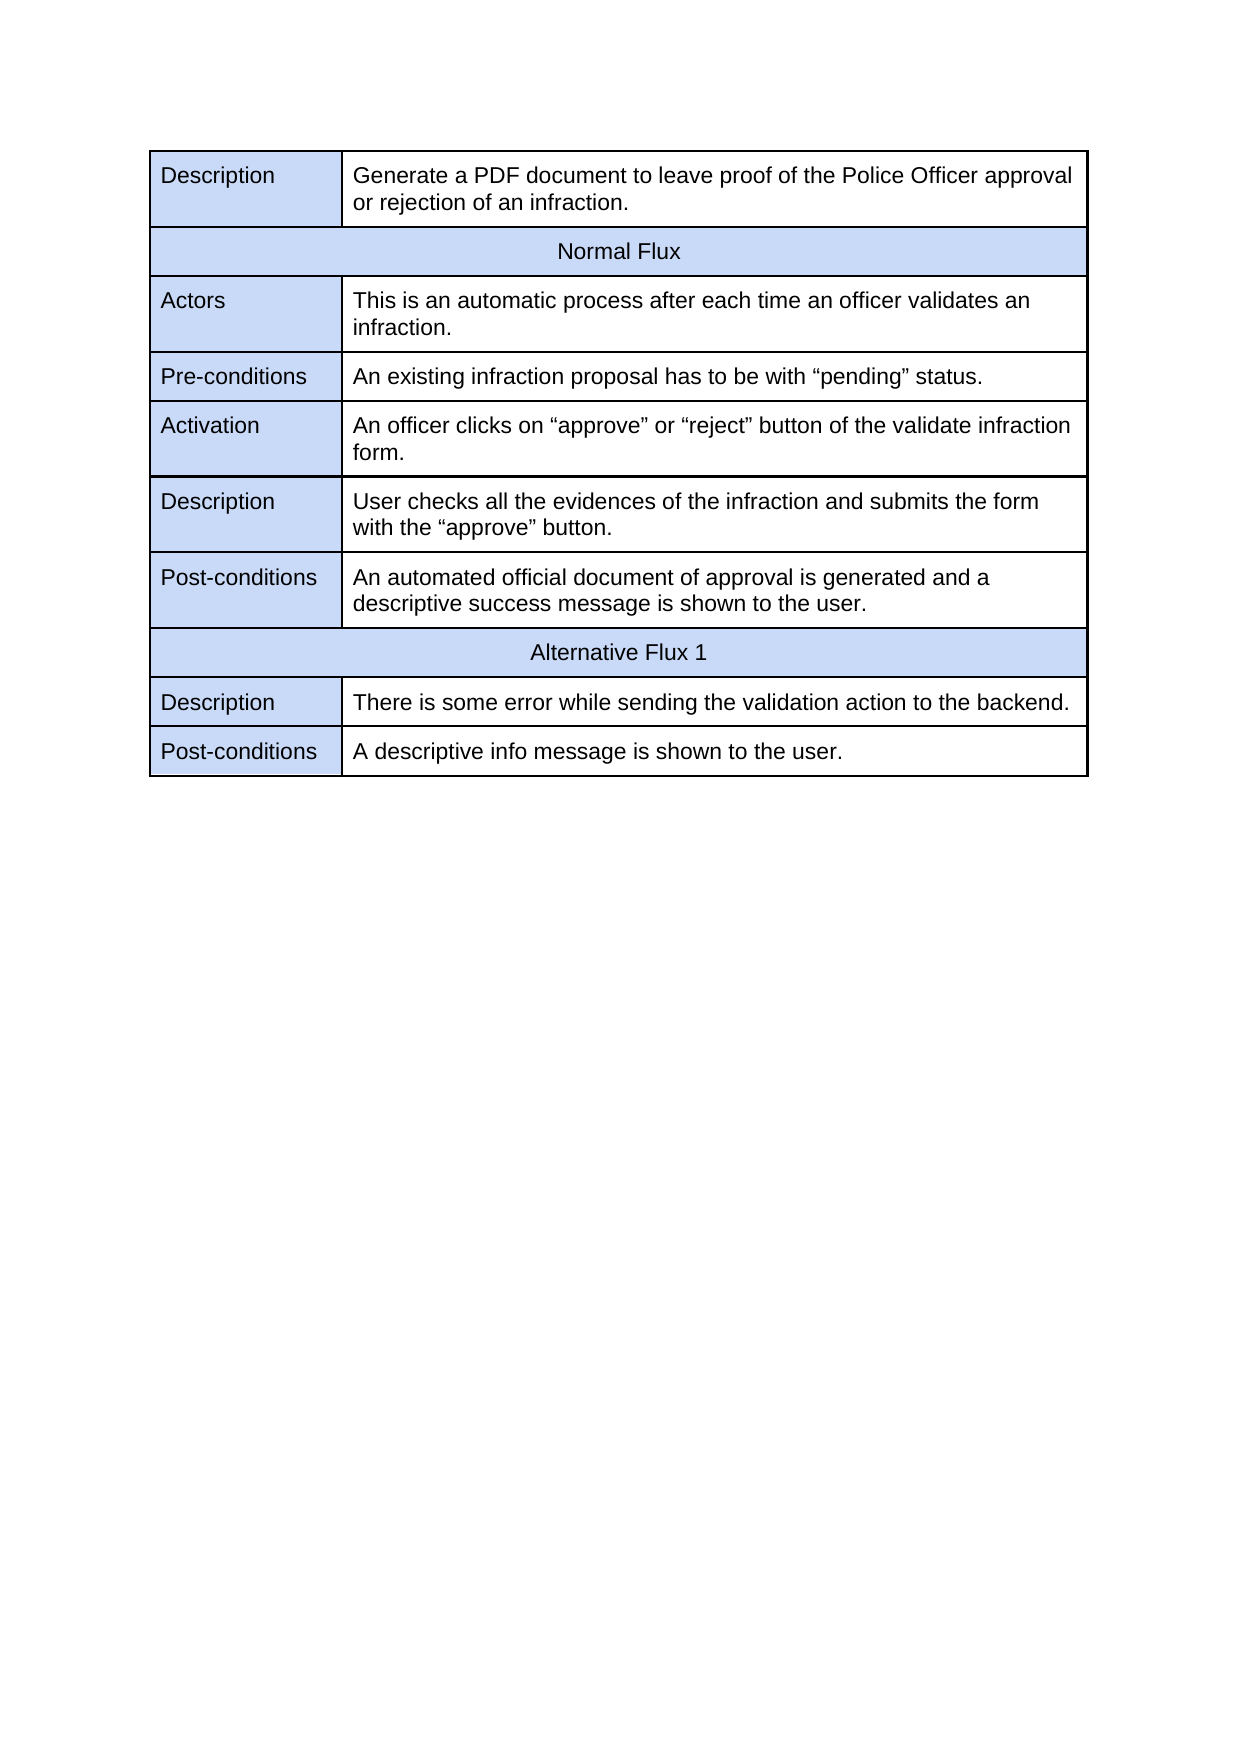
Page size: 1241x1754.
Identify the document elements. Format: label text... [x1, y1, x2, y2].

table_cell Post-conditions [151, 553, 341, 627]
table_cell Generate a PDF document to leave proof of the Police Officer approval or rejection of an infraction. [343, 152, 1086, 226]
table_cell An officer clicks on “approve” or “reject” button of the validate infraction form. [343, 402, 1086, 475]
table_cell Pre-conditions [151, 353, 341, 400]
table_cell Alternative Flux 1 [151, 629, 1086, 676]
table_cell There is some error while sending the validation action to the backend. [343, 678, 1086, 725]
table_cell Description [151, 152, 341, 226]
table_cell Activation [151, 402, 341, 475]
table_cell Actors [151, 277, 341, 351]
table_cell A descriptive info message is shown to the user. [343, 727, 1086, 774]
table_cell This is an automatic process after each time an officer validates an infraction. [343, 277, 1086, 351]
table_cell An existing infraction proposal has to be with “pending” status. [343, 353, 1086, 400]
table_cell Description [151, 478, 341, 551]
table_cell Normal Flux [151, 228, 1086, 275]
table_cell Description [151, 678, 341, 725]
table_cell Post-conditions [151, 727, 341, 774]
table_cell User checks all the evidences of the infraction and submits the form with the “approve” button. [343, 478, 1086, 551]
table_cell An automated official document of approval is generated and a descriptive success message is shown to the user. [343, 553, 1086, 627]
